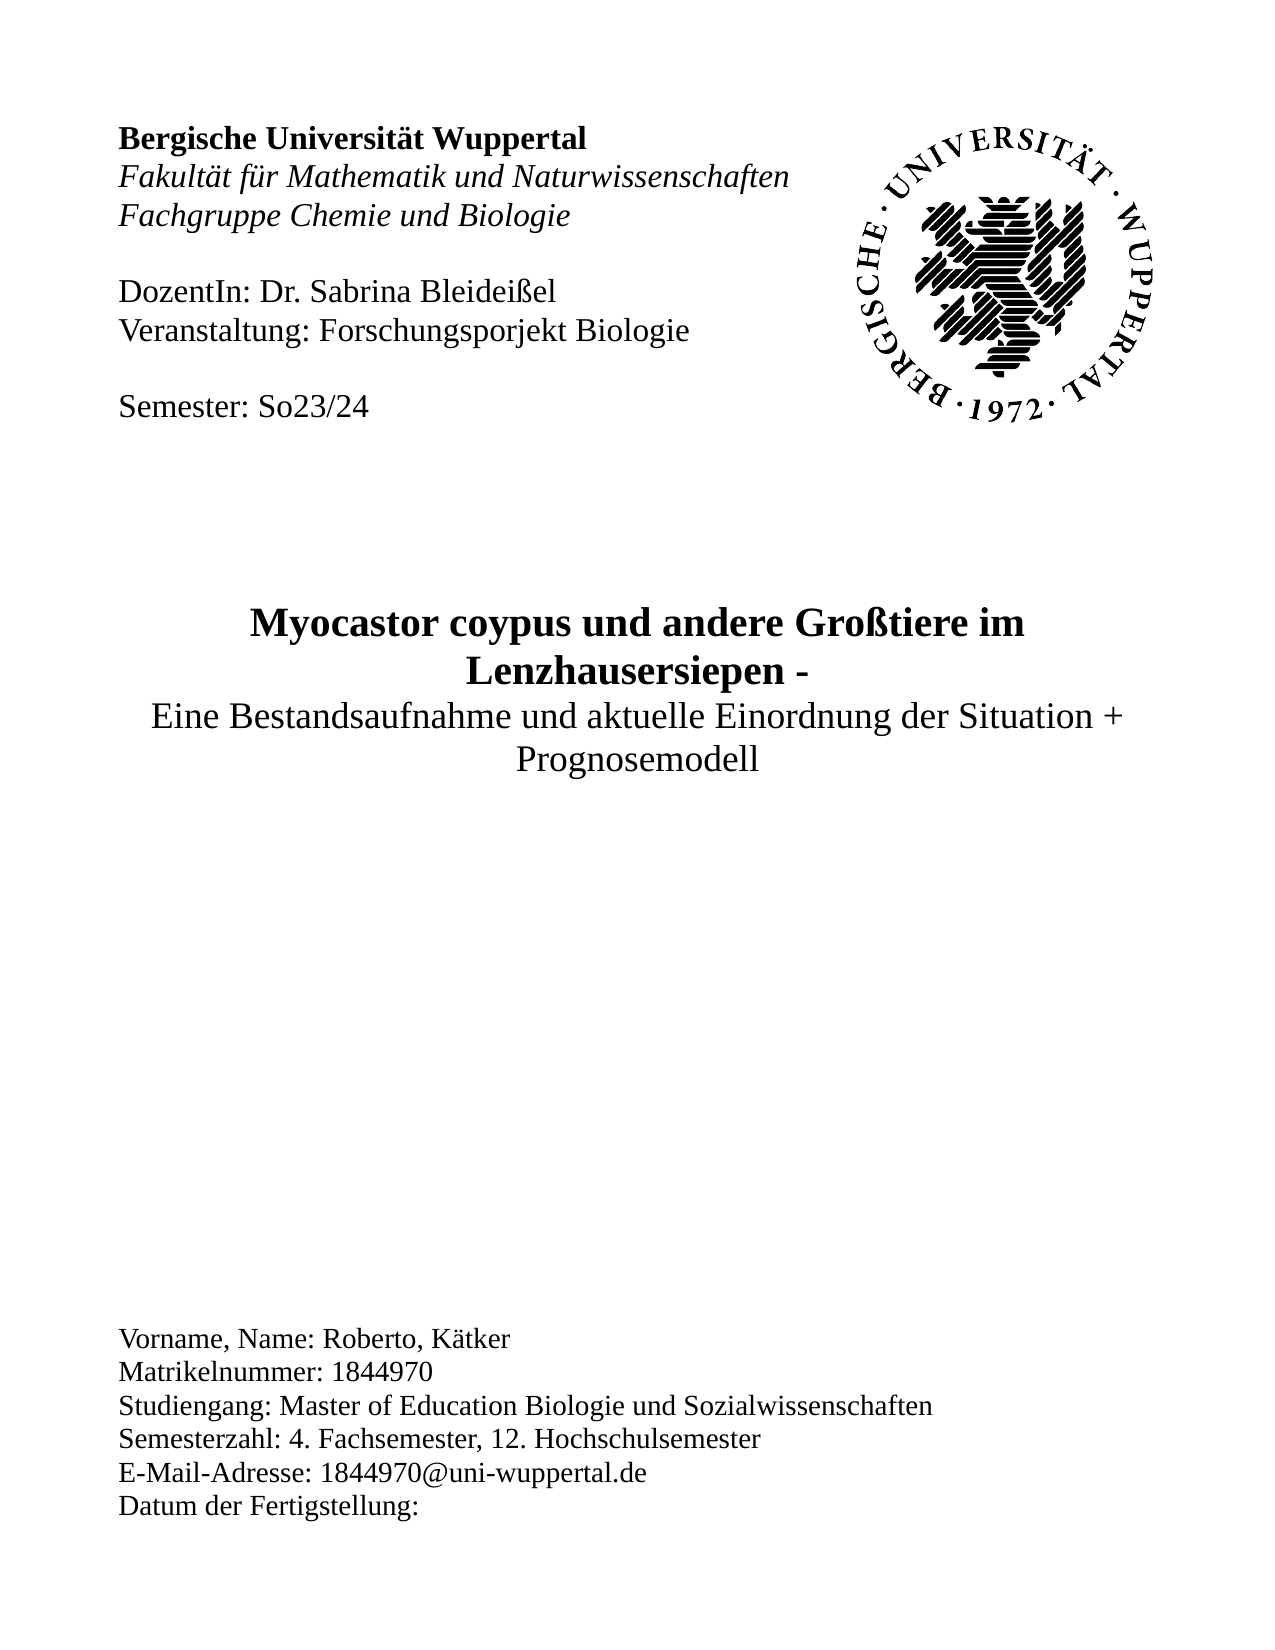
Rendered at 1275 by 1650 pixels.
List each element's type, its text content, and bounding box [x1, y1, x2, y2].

picture [851, 121, 1158, 434]
text Semester: So23/24 [118, 386, 851, 425]
text Semesterzahl: 4. Fachsemester, 12. Hochschulsemester [118, 1421, 1157, 1455]
text E‐Mail‐Adresse: 1844970@uni-wuppertal.de [118, 1455, 1157, 1488]
text Datum der Fertigstellung: [118, 1488, 1157, 1522]
text Myocastor coypus und andere Großtiere im Lenzhausersiepen - [118, 597, 1157, 693]
text Eine Bestandsaufnahme und aktuelle Einordnung der Situation + Prognosemodell [118, 693, 1157, 779]
text DozentIn: Dr. Sabrina Bleideißel [118, 271, 851, 310]
text Fachgruppe Chemie und Biologie [118, 195, 851, 233]
text Bergische Universität Wuppertal [118, 118, 1157, 156]
text Studiengang: Master of Education Biologie und Sozialwissenschaften [118, 1388, 1157, 1421]
text Veranstaltung: Forschungsporjekt Biologie [118, 310, 851, 348]
text Matrikelnummer: 1844970 [118, 1354, 1157, 1388]
text Fakultät für Mathematik und Naturwissenschaften [118, 156, 851, 195]
text Vorname, Name: Roberto, Kätker [118, 1321, 1157, 1354]
